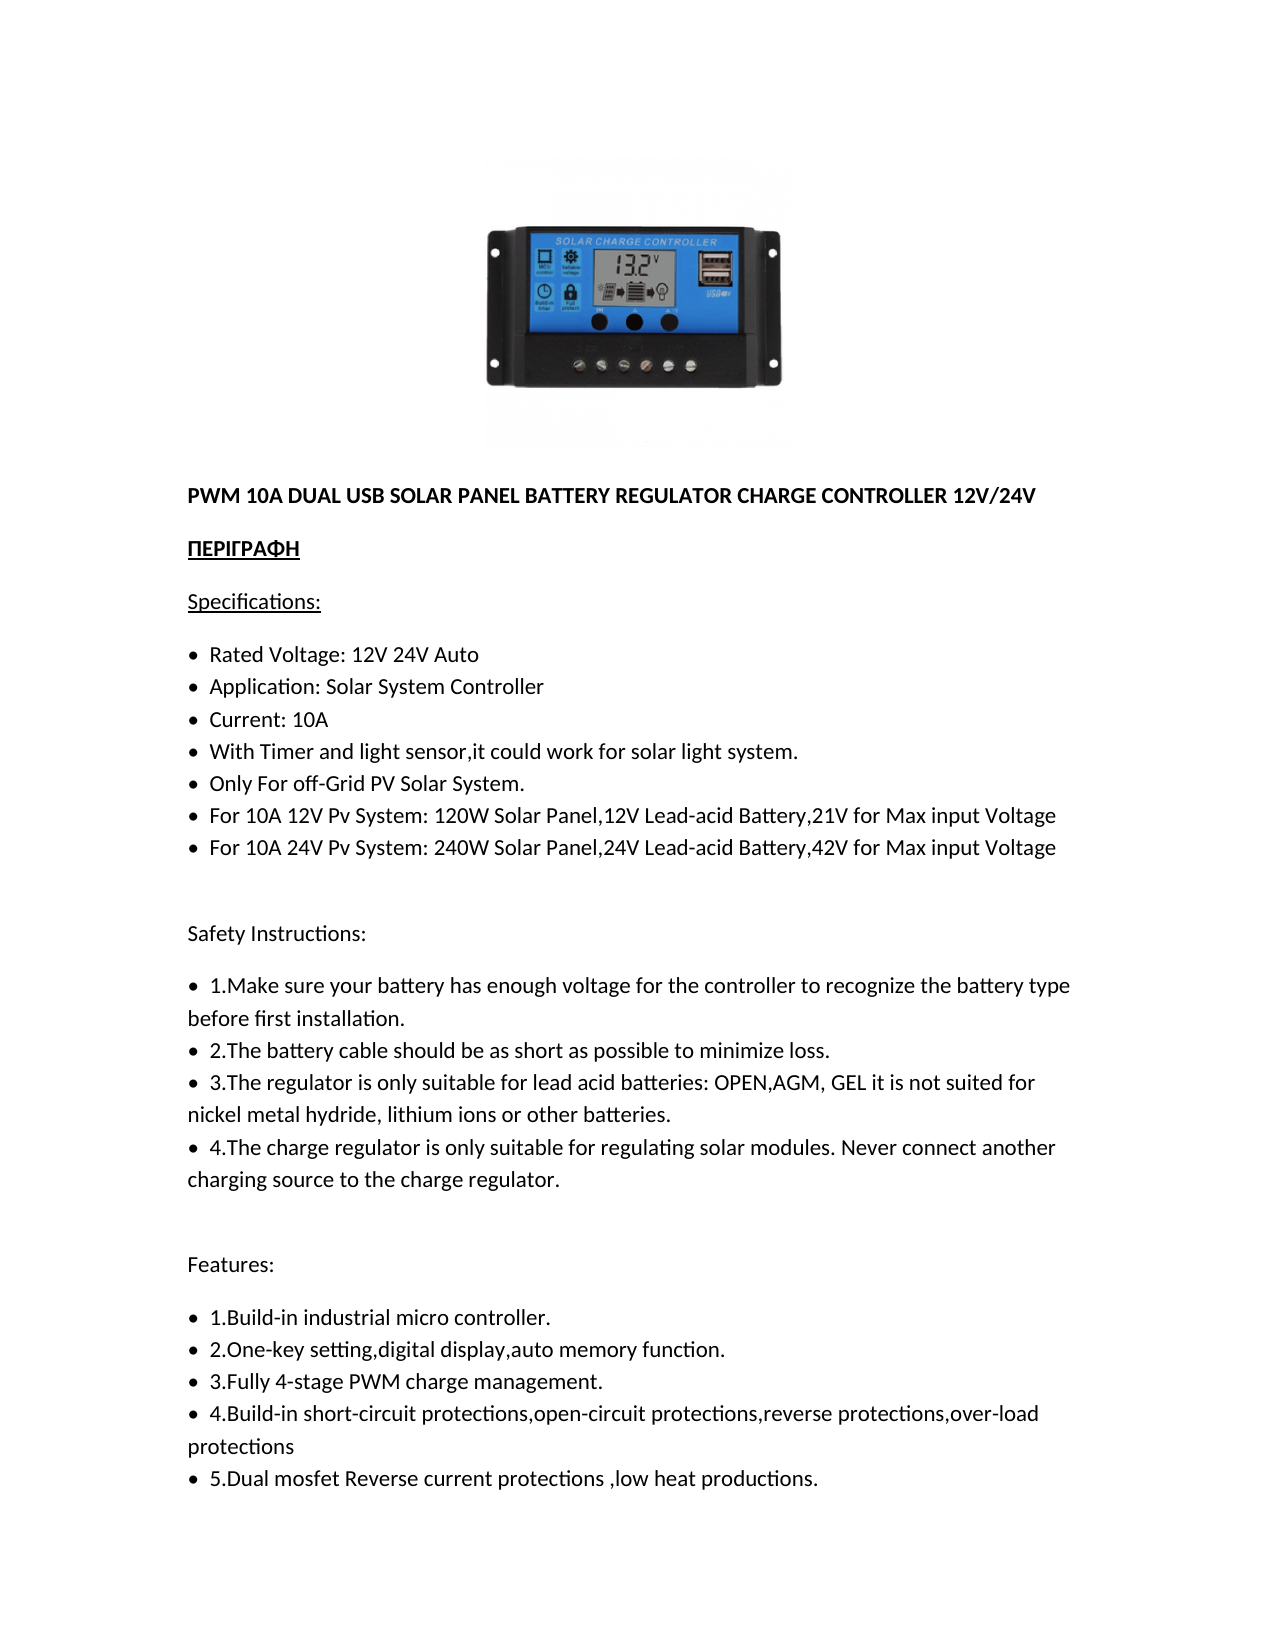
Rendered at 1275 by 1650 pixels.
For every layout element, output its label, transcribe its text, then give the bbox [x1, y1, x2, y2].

text • Rated Voltage: 12V 24V Auto • Application: Solar System Controller • Current: 10A • With Timer and light sensor,it could work for solar light system. • Only For off-Grid PV Solar System. • For 10A 12V Pv System: 120W Solar Panel,12V Lead-acid Battery,21V for Max input Voltage • For 10A 24V Pv System: 240W Solar Panel,24V Lead-acid Battery,42V for Max input Voltage [187, 640, 1087, 894]
text Safety Instructions: [187, 919, 1087, 947]
text Features: [187, 1250, 1087, 1278]
text ΠΕΡΙΓΡΑΦΗ [187, 534, 1087, 562]
text • 1.Build-in industrial micro controller. • 2.One-key setting,digital display,auto memory function. • 3.Fully 4-stage PWM charge management. • 4.Build-in short-circuit protections,open-circuit protections,reverse protections,over-load protections • 5.Dual mosfet Reverse current protections ,low heat productions. [187, 1303, 1087, 1492]
text • 1.Make sure your battery has enough voltage for the controller to recognize the battery type before first installation. • 2.The battery cable should be as short as possible to minimize loss. • 3.The regulator is only suitable for lead acid batteries: OPEN,AGM, GEL it is not suited for nickel metal hydride, lithium ions or other batteries. • 4.The charge regulator is only suitable for regulating solar modules. Never connect another charging source to the charge regulator. [187, 972, 1087, 1225]
text PWM 10A DUAL USB SOLAR PANEL BATTERY REGULATOR CHARGE CONTROLLER 12V/24V [187, 481, 1087, 509]
text Specifications: [187, 587, 1087, 615]
